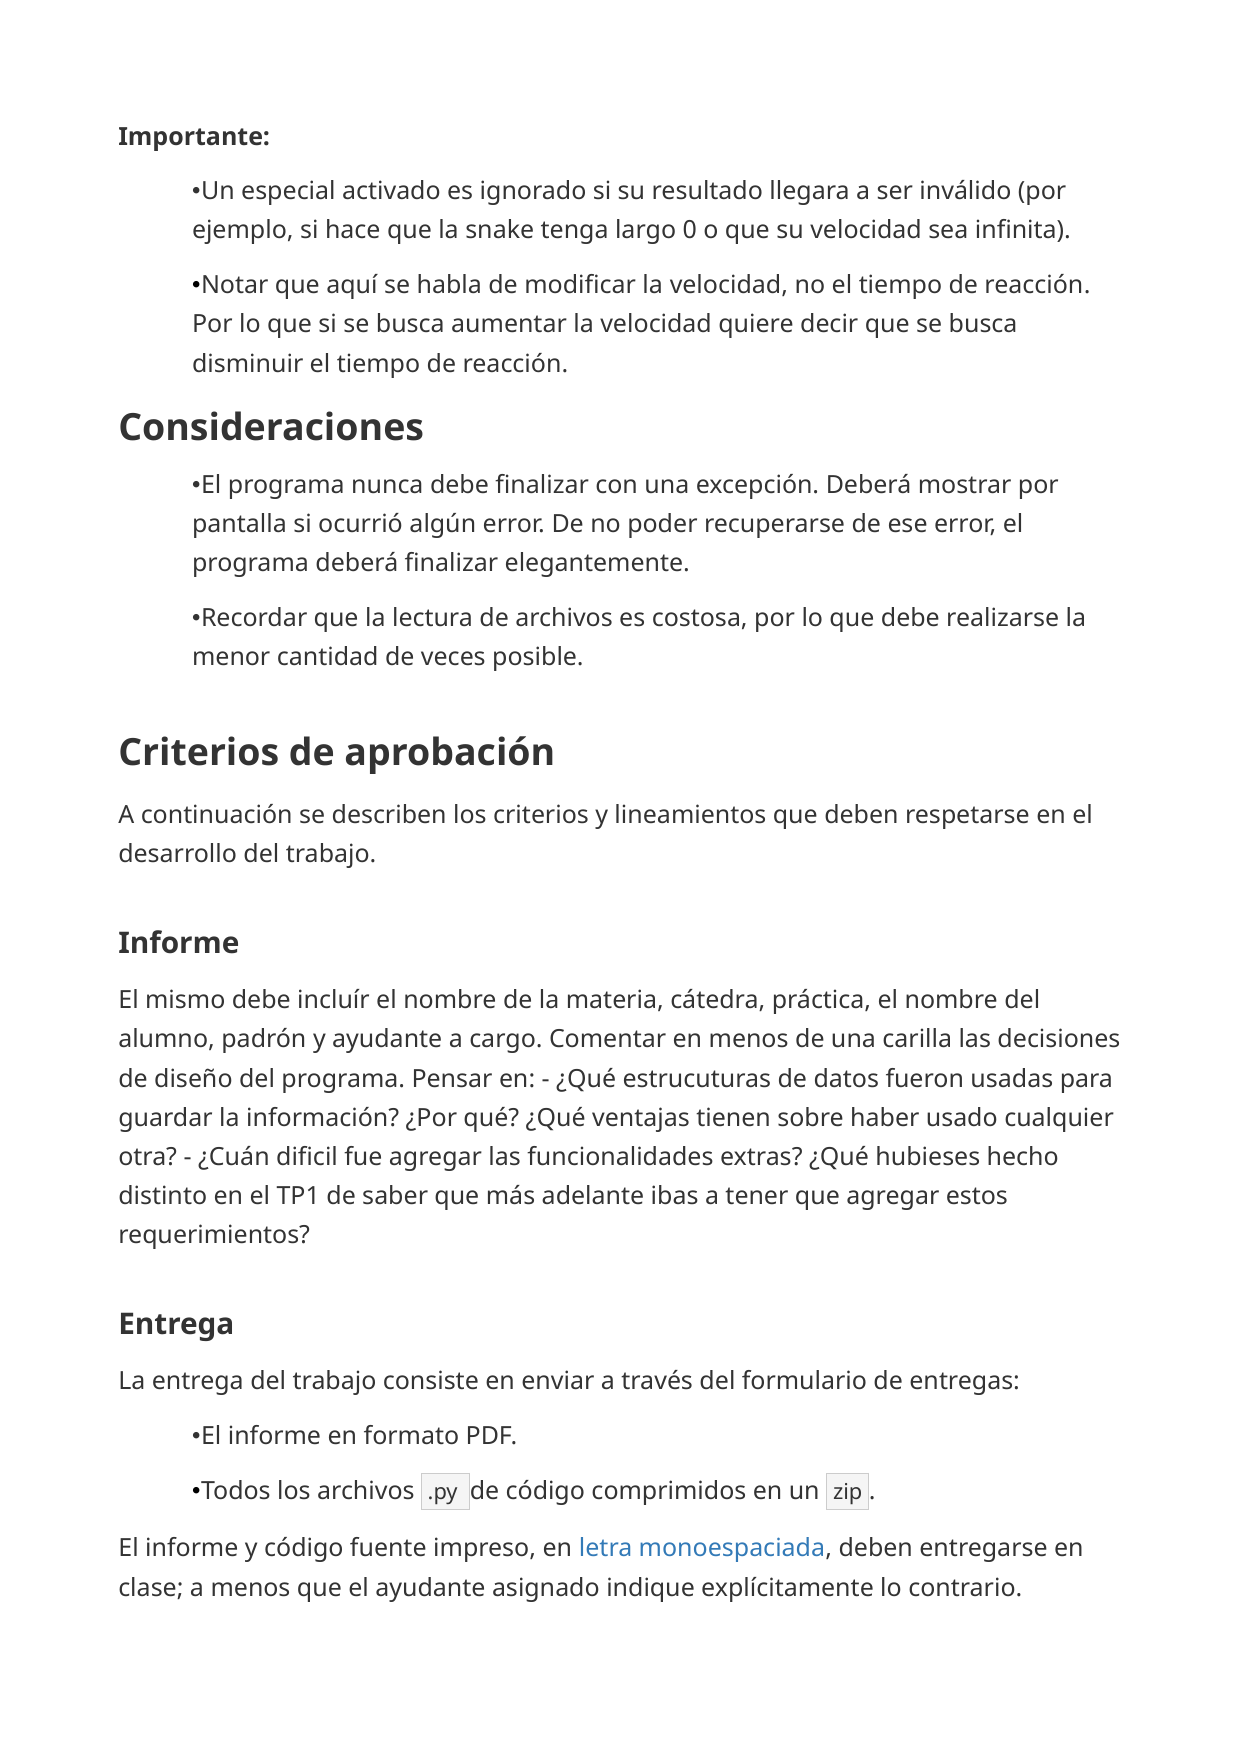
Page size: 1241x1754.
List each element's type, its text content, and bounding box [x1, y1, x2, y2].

list Todos los archivos .py de código comprimidos en un zip. [118, 1473, 421, 1509]
subtitle Criterios de aprobación [118, 725, 1122, 776]
subtitle Consideraciones [118, 400, 1122, 451]
list Recordar que la lectura de archivos es costosa, por lo que debe realizarse la menor cantidad de veces posible. [118, 600, 1122, 673]
list Todos los archivos .py de código comprimidos en un zip. [470, 1473, 826, 1509]
list El informe en formato PDF. [118, 1418, 1122, 1452]
text A continuación se describen los criterios y lineamientos que deben respetarse en el desarrollo del trabajo. [118, 797, 1122, 870]
subtitle Informe [118, 922, 1122, 962]
text El informe y código fuente impreso, en letra monoespaciada, deben entregarse en clase; a menos que el ayudante asignado indique explícitamente lo contrario. [118, 1530, 1122, 1603]
text Importante: [118, 118, 1122, 152]
text La entrega del trabajo consiste en enviar a través del formulario de entregas: [118, 1363, 1122, 1397]
list Todos los archivos .py de código comprimidos en un zip. [422, 1474, 469, 1509]
list Todos los archivos .py de código comprimidos en un zip. [827, 1474, 868, 1509]
list Notar que aquí se habla de modificar la velocidad, no el tiempo de reacción. Por lo que si se busca aumentar la velocidad quiere decir que se busca disminuir el tiempo de reacción. [118, 267, 1122, 379]
list Todos los archivos .py de código comprimidos en un zip. [869, 1473, 1122, 1509]
list Un especial activado es ignorado si su resultado llegara a ser inválido (por ejemplo, si hace que la snake tenga largo 0 o que su velocidad sea infinita). [118, 173, 1122, 246]
text El mismo debe incluír el nombre de la materia, cátedra, práctica, el nombre del alumno, padrón y ayudante a cargo. Comentar en menos de una carilla las decisiones de diseño del programa. Pensar en: - ¿Qué estrucuturas de datos fueron usadas para guardar la información? ¿Por qué? ¿Qué ventajas tienen sobre haber usado cualquier otra? - ¿Cuán dificil fue agregar las funcionalidades extras? ¿Qué hubieses hecho distinto en el TP1 de saber que más adelante ibas a tener que agregar estos requerimientos? [118, 982, 1122, 1251]
list El programa nunca debe finalizar con una excepción. Deberá mostrar por pantalla si ocurrió algún error. De no poder recuperarse de ese error, el programa deberá finalizar elegantemente. [118, 467, 1122, 579]
subtitle Entrega [118, 1303, 1122, 1343]
